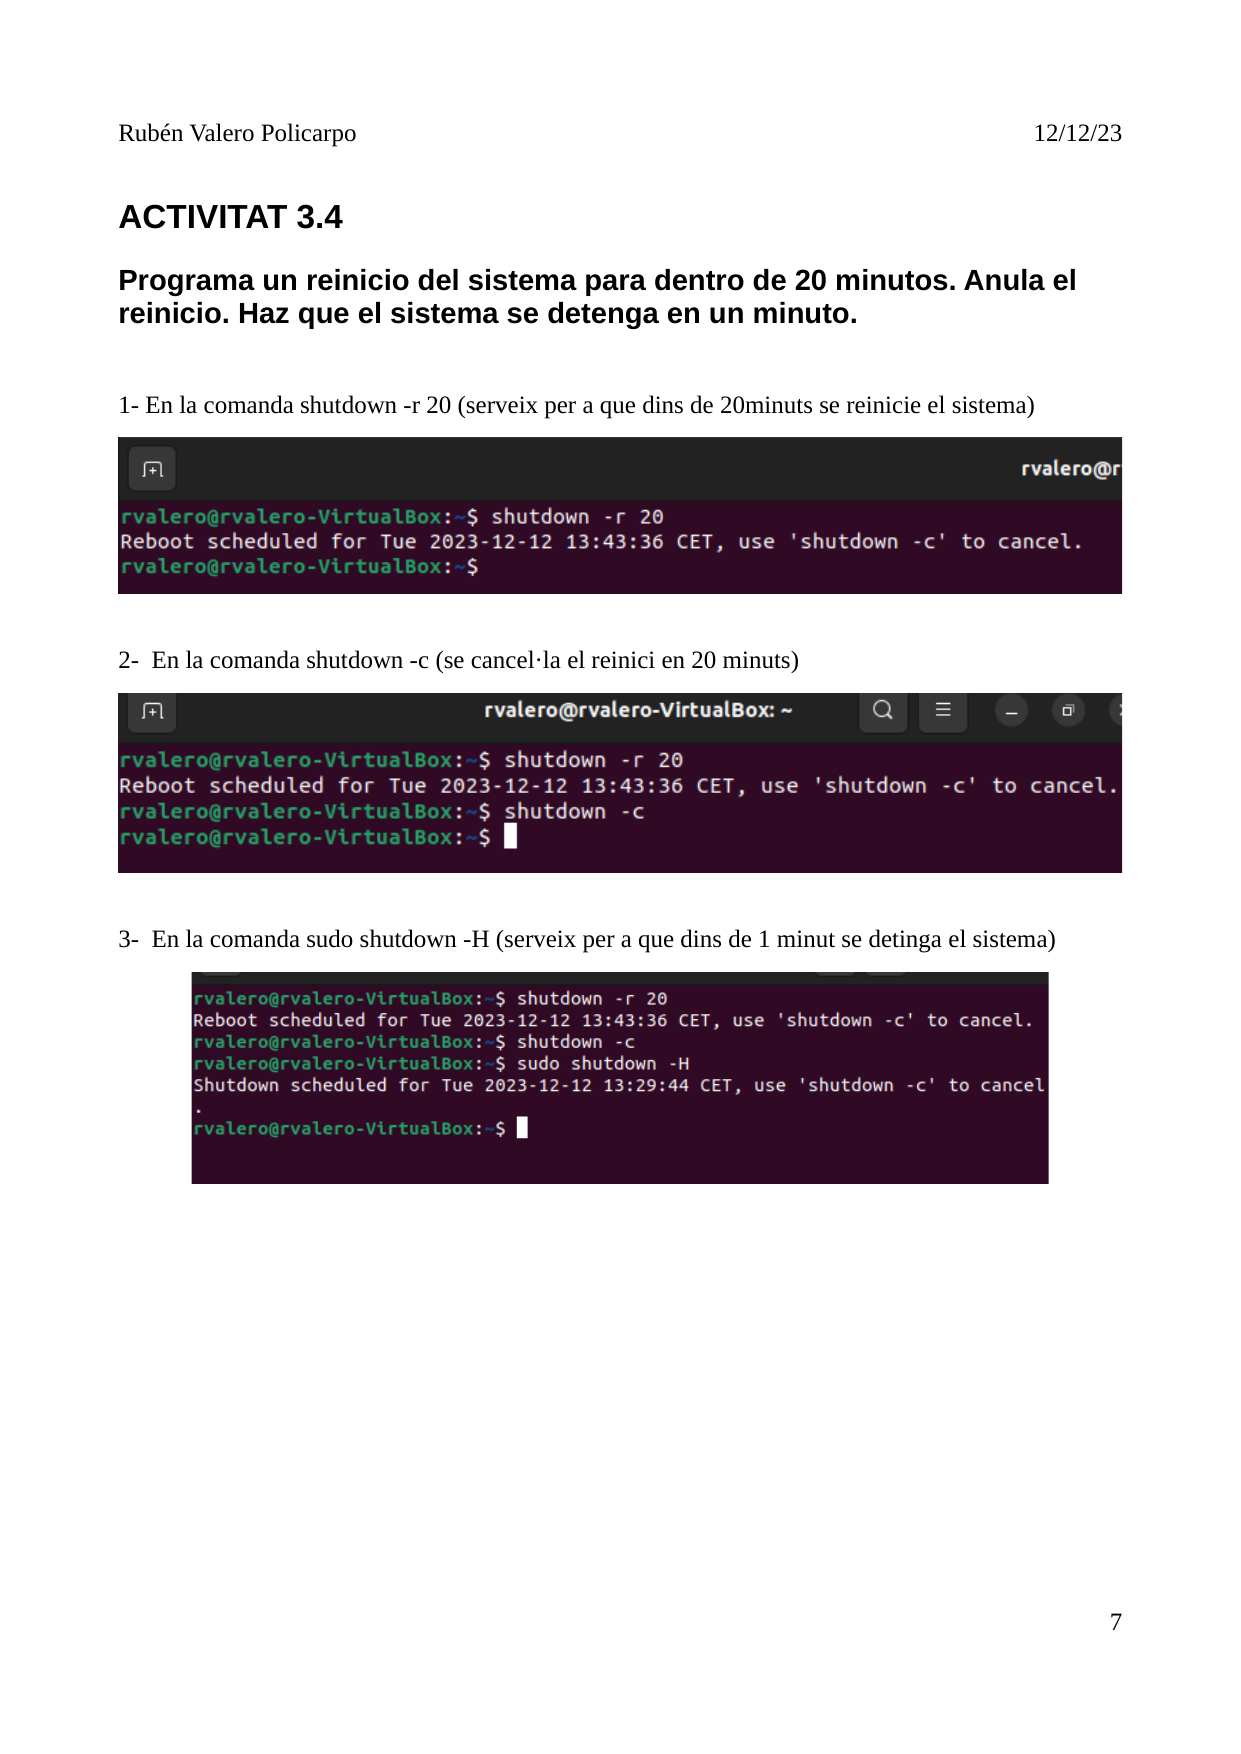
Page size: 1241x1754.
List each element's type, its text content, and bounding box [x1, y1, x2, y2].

picture [191, 972, 1049, 1184]
text 2- En la comanda shutdown -c (se cancel·la el reinici en 20 minuts) [118, 646, 1122, 674]
subtitle Programa un reinicio del sistema para dentro de 20 minutos. Anula el reinicio. Haz que el sistema se detenga en un minuto. [118, 263, 1122, 330]
text 1- En la comanda shutdown -r 20 (serveix per a que dins de 20minuts se reinicie el sistema) [118, 390, 1122, 419]
picture [118, 693, 1123, 873]
picture [118, 437, 1123, 594]
subtitle ACTIVITAT 3.4 [118, 197, 1122, 236]
text 3- En la comanda sudo shutdown -H (serveix per a que dins de 1 minut se detinga el sistema) [118, 924, 1122, 953]
